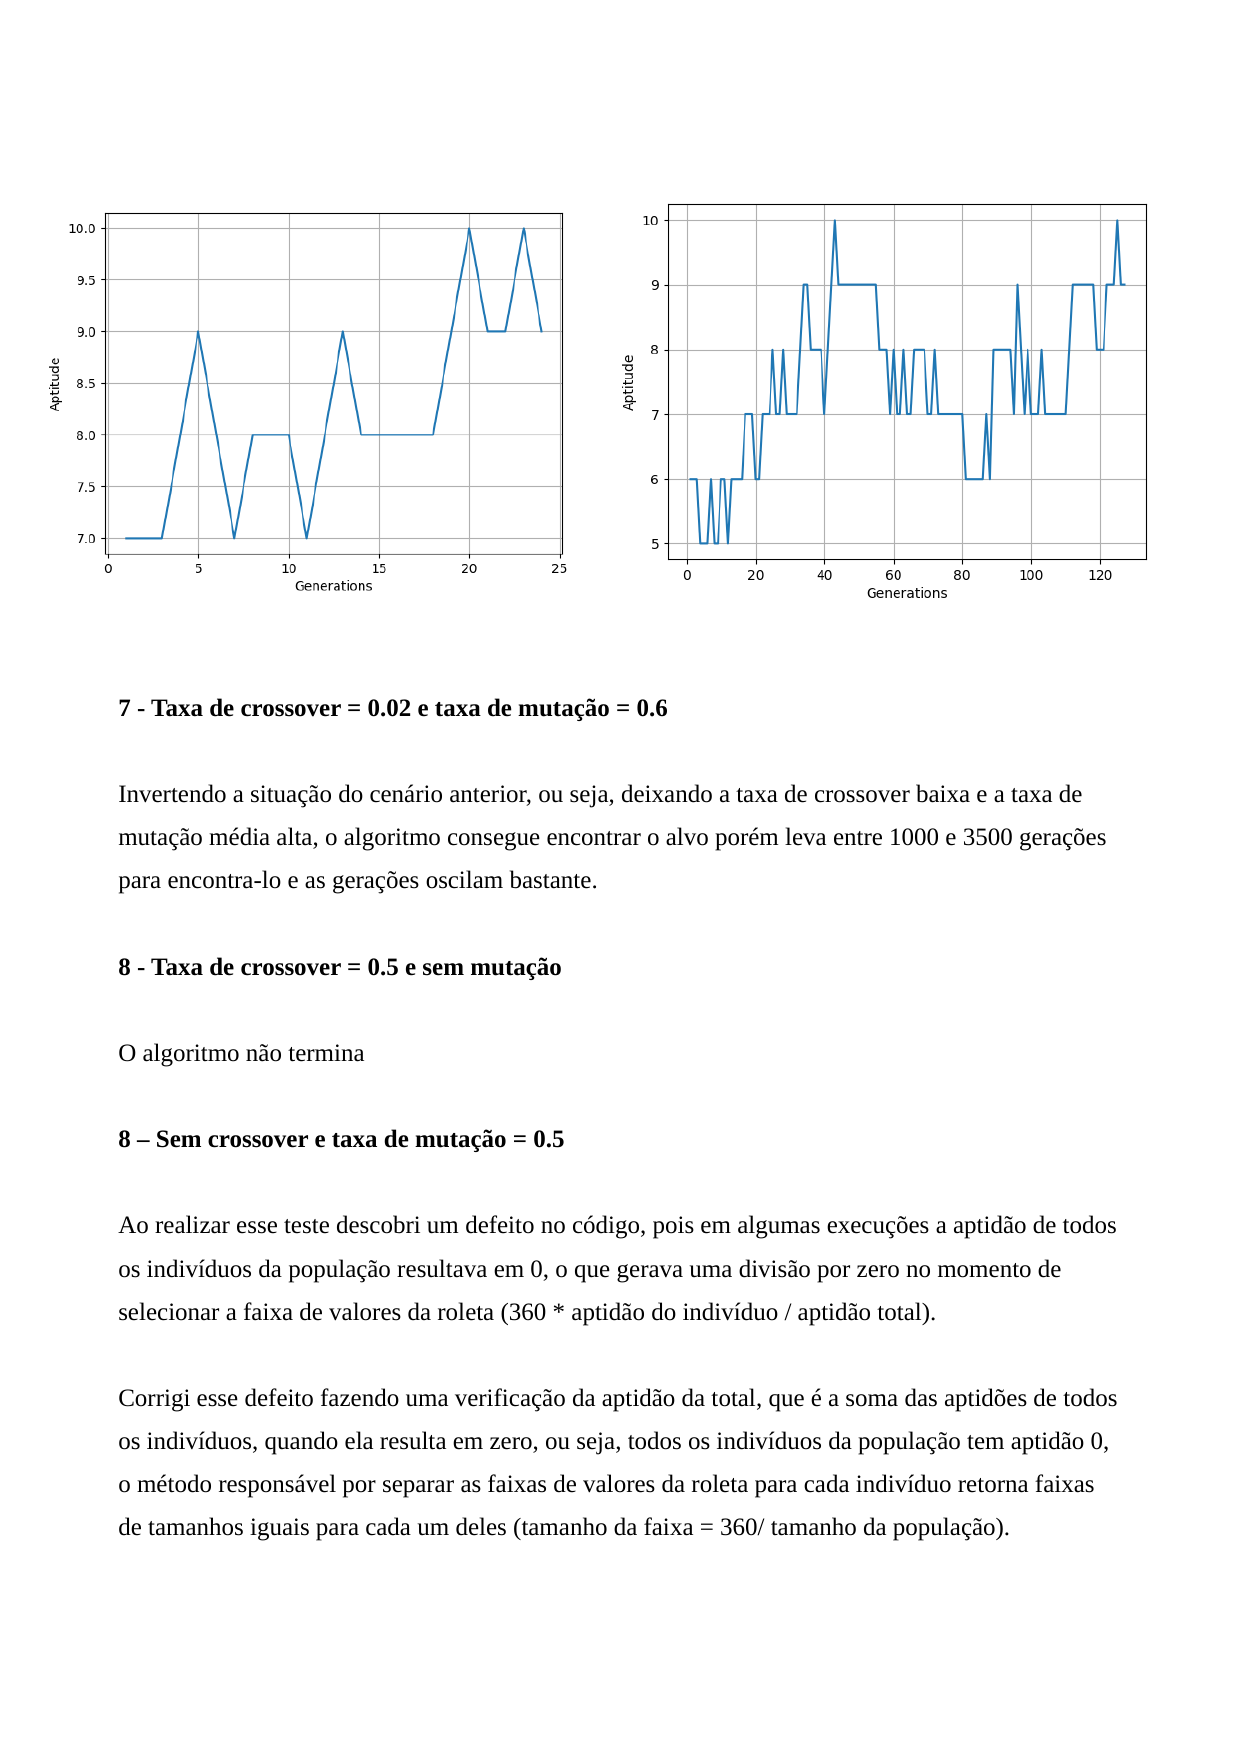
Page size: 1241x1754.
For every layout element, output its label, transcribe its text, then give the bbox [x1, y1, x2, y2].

text 8 – Sem crossover e taxa de mutação = 0.5 [118, 1124, 1122, 1153]
text O algoritmo não termina [118, 1038, 1122, 1067]
text Ao realizar esse teste descobri um defeito no código, pois em algumas execuções a aptidão de todos os indivíduos da população resultava em 0, o que gerava uma divisão por zero no momento de selecionar a faixa de valores da roleta (360 * aptidão do indivíduo / aptidão total). [118, 1211, 1122, 1326]
text 8 - Taxa de crossover = 0.5 e sem mutação [118, 952, 1122, 981]
text 7 - Taxa de crossover = 0.02 e taxa de mutação = 0.6 [118, 693, 1122, 722]
text Invertendo a situação do cenário anterior, ou seja, deixando a taxa de crossover baixa e a taxa de mutação média alta, o algoritmo consegue encontrar o alvo porém leva entre 1000 e 3500 gerações para encontra-lo e as gerações oscilam bastante. [118, 779, 1122, 894]
picture [31, 148, 1207, 610]
text Corrigi esse defeito fazendo uma verificação da aptidão da total, que é a soma das aptidões de todos os indivíduos, quando ela resulta em zero, ou seja, todos os indivíduos da população tem aptidão 0, o método responsável por separar as faixas de valores da roleta para cada indivíduo retorna faixas de tamanhos iguais para cada um deles (tamanho da faixa = 360/ tamanho da população). [118, 1383, 1122, 1541]
